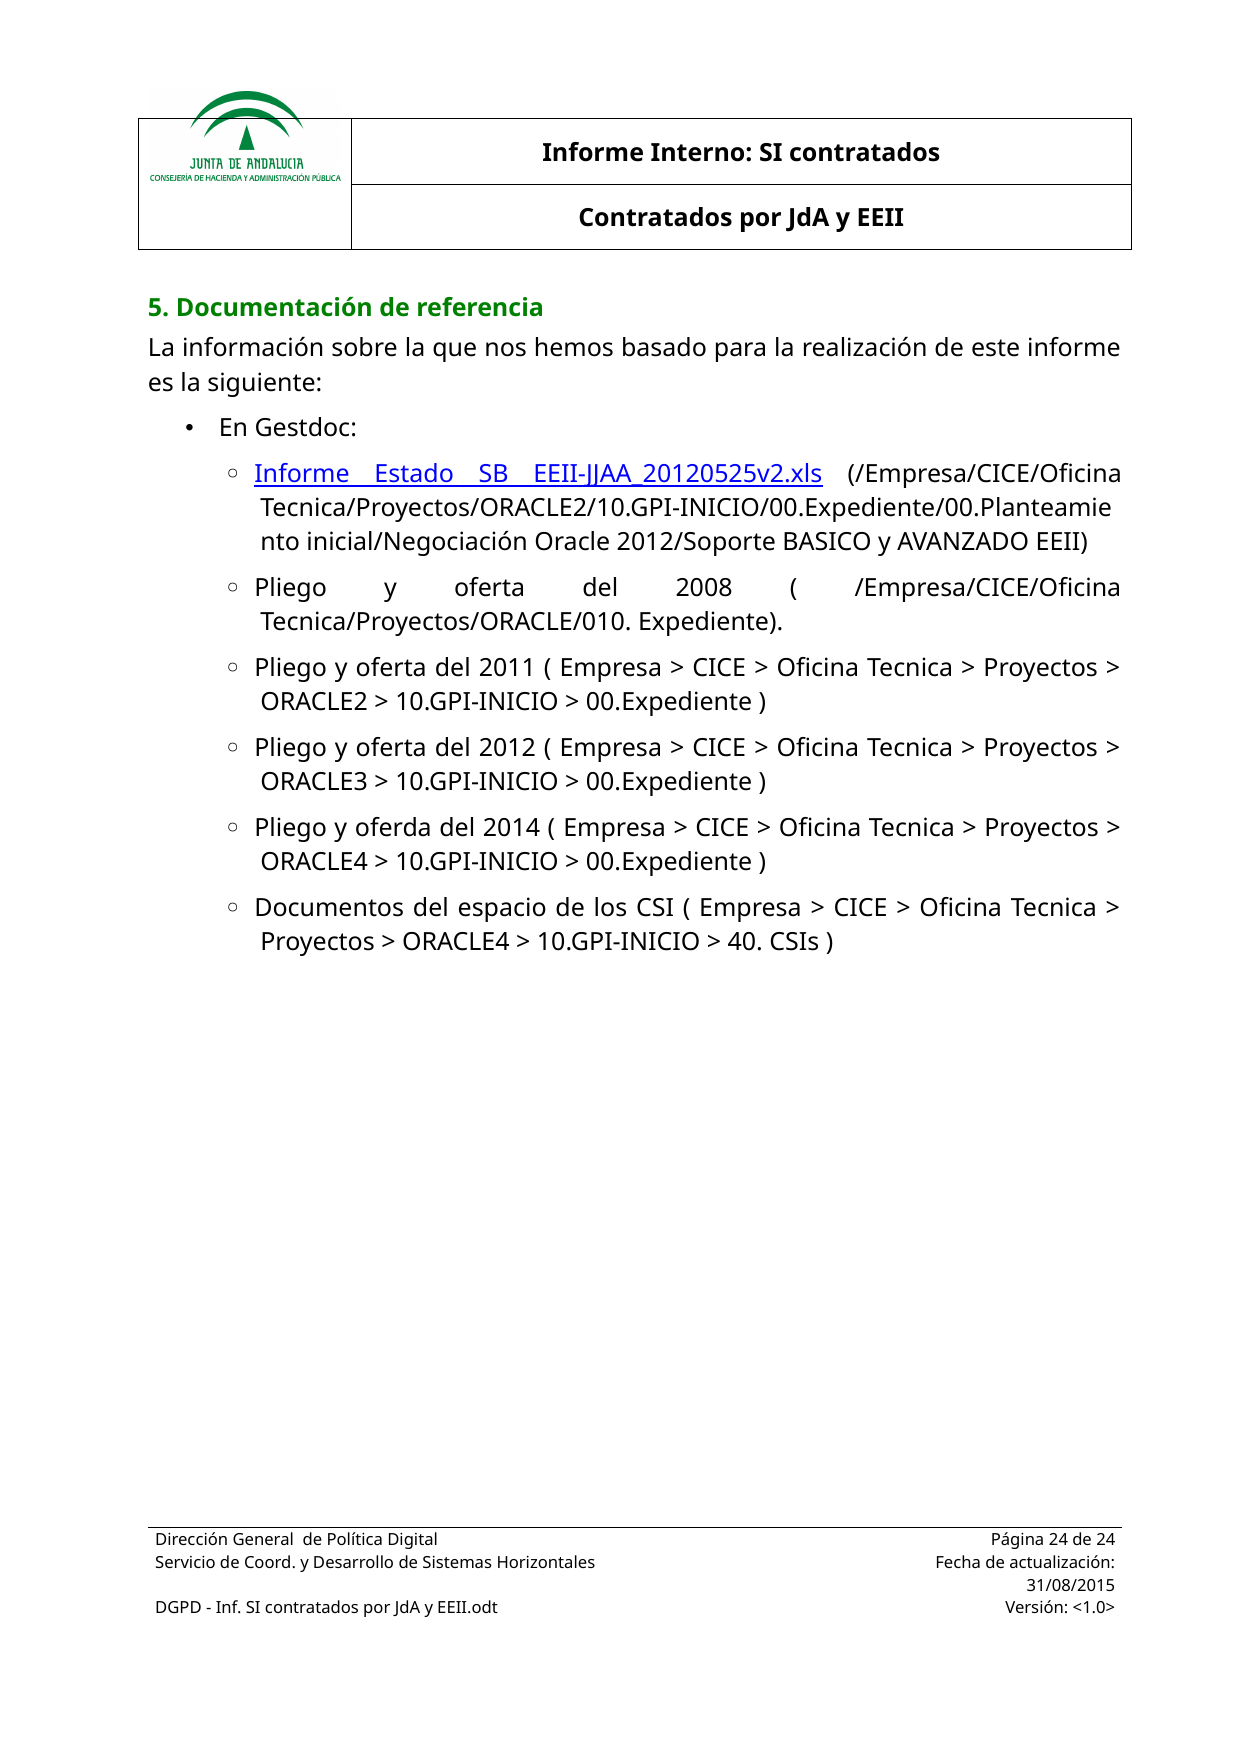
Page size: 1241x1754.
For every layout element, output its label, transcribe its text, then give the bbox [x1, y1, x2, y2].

list En Gestdoc: [185, 410, 1122, 444]
list Documentos del espacio de los CSI ( Empresa > CICE > Oficina Tecnica > Proyectos > ORACLE4 > 10.GPI-INICIO > 40. CSIs ) [223, 889, 1122, 957]
list Informe Estado SB EEII-JJAA_20120525v2.xls (/Empresa/CICE/Oficina Tecnica/Proyectos/ORACLE2/10.GPI-INICIO/00.Expediente/00.Planteamiento inicial/Negociación Oracle 2012/Soporte BASICO y AVANZADO EEII) [223, 456, 1122, 558]
picture [149, 89, 342, 118]
list Pliego y oferta del 2012 ( Empresa > CICE > Oficina Tecnica > Proyectos > ORACLE3 > 10.GPI-INICIO > 00.Expediente ) [223, 729, 1122, 798]
list Pliego y oferta del 2008 ( /Empresa/CICE/Oficina Tecnica/Proyectos/ORACLE/010. Expediente). [223, 570, 1122, 638]
list Pliego y oferda del 2014 ( Empresa > CICE > Oficina Tecnica > Proyectos > ORACLE4 > 10.GPI-INICIO > 00.Expediente ) [223, 809, 1122, 878]
list Pliego y oferta del 2011 ( Empresa > CICE > Oficina Tecnica > Proyectos > ORACLE2 > 10.GPI-INICIO > 00.Expediente ) [223, 650, 1122, 718]
subtitle Documentación de referencia [148, 290, 1122, 324]
picture [149, 119, 342, 182]
text La información sobre la que nos hemos basado para la realización de este informe es la siguiente: [148, 330, 1122, 398]
